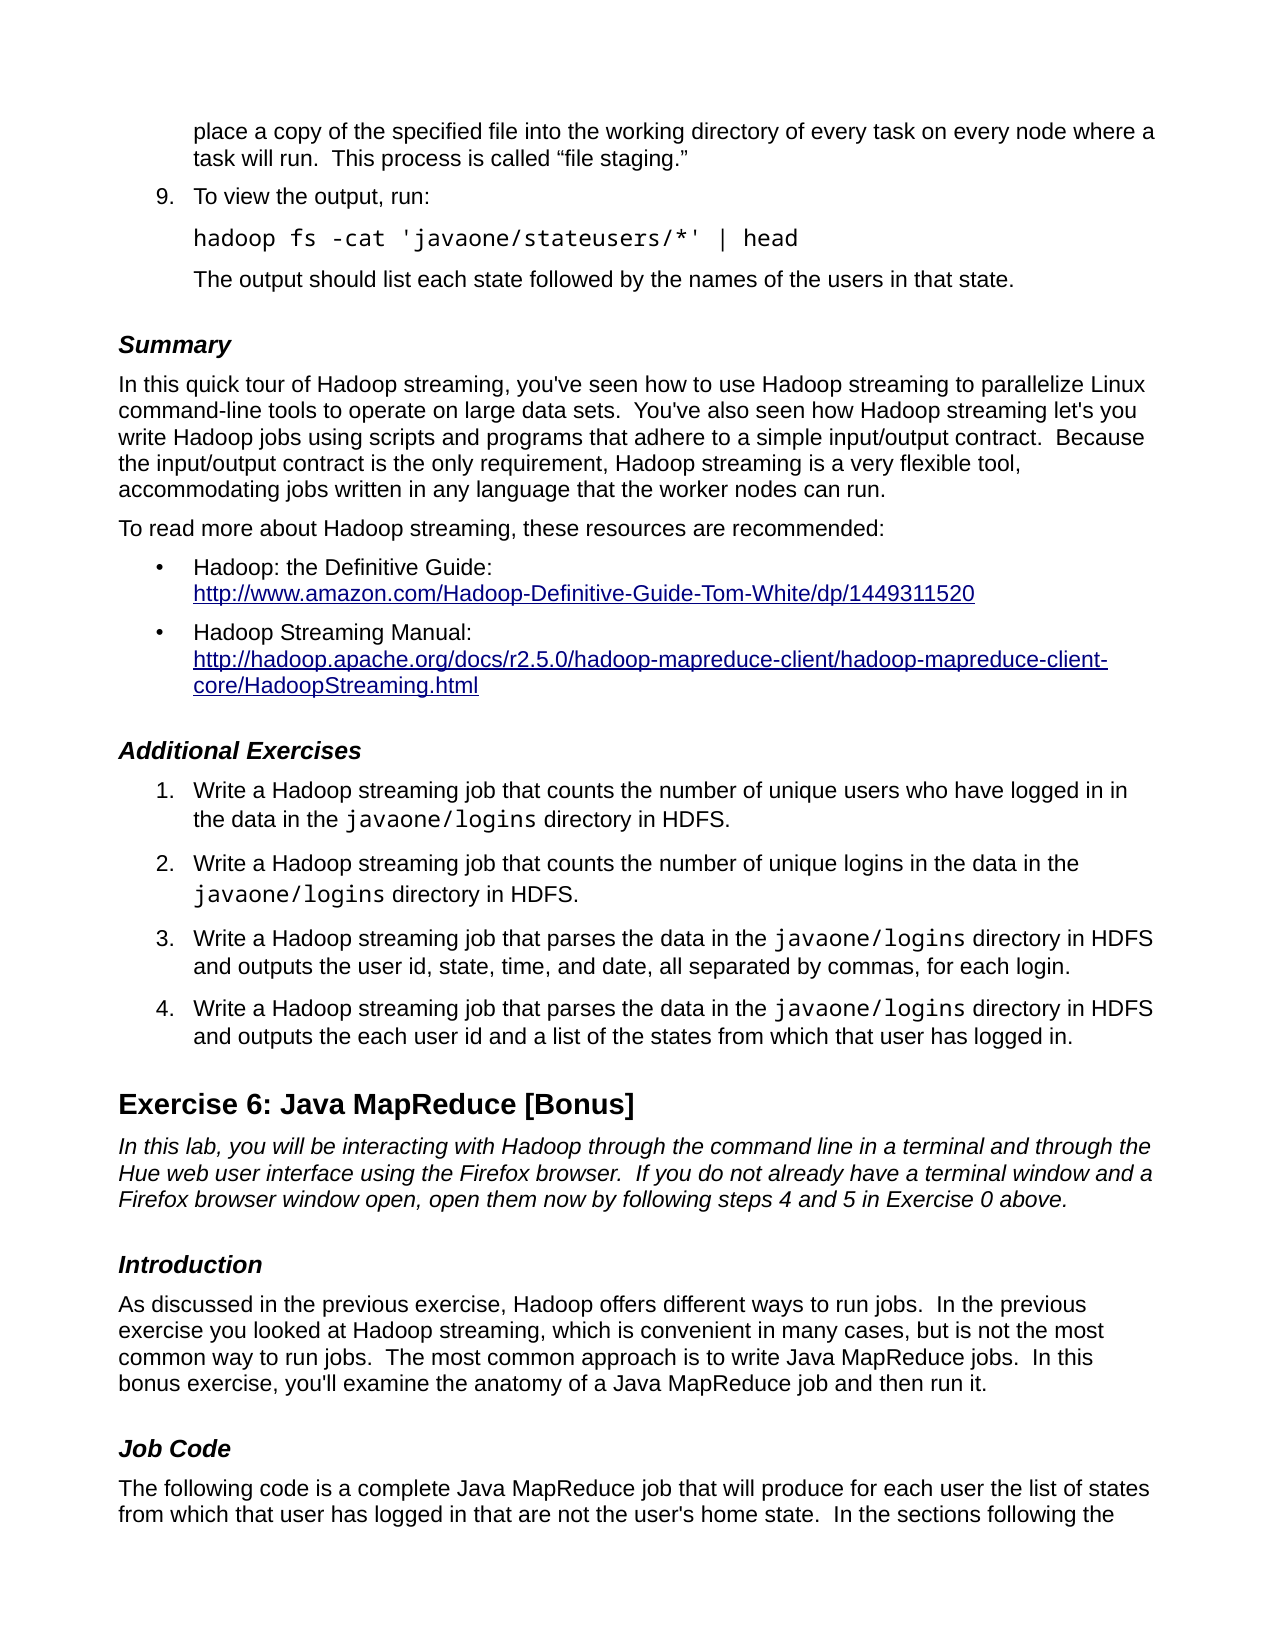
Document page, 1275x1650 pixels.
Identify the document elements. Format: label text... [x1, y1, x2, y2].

text As discussed in the previous exercise, Hadoop offers different ways to run jobs. In the previous exercise you looked at Hadoop streaming, which is convenient in many cases, but is not the most common way to run jobs. The most common approach is to write Java MapReduce jobs. In this bonus exercise, you'll examine the anatomy of a Java MapReduce job and then run it. [118, 1291, 1157, 1396]
list The output should list each state followed by the names of the users in that state. [156, 266, 1157, 292]
subtitle Job Code [118, 1434, 1157, 1462]
list Write a Hadoop streaming job that counts the number of unique logins in the data in the javaone/logins directory in HDFS. [156, 847, 1157, 909]
text In this lab, you will be interacting with Hadoop through the command line in a terminal and through the Hue web user interface using the Firefox browser. If you do not already have a terminal window and a Firefox browser window open, open them now by following steps 4 and 5 in Exercise 0 above. [118, 1133, 1157, 1212]
text To read more about Hadoop streaming, these resources are recommended: [118, 515, 1157, 541]
subtitle Additional Exercises [118, 736, 1157, 764]
list Write a Hadoop streaming job that counts the number of unique users who have logged in in the data in the javaone/logins directory in HDFS. [156, 777, 1157, 834]
list Hadoop Streaming Manual: http://hadoop.apache.org/docs/r2.5.0/hadoop-mapreduce-client/hadoop-mapreduce-client-core/HadoopStreaming.html [156, 619, 1157, 698]
list To view the output, run: [156, 183, 1157, 210]
subtitle Introduction [118, 1250, 1157, 1278]
subtitle Summary [118, 330, 1157, 358]
list Write a Hadoop streaming job that parses the data in the javaone/logins directory in HDFS and outputs the each user id and a list of the states from which that user has logged in. [156, 992, 1157, 1049]
text In this quick tour of Hadoop streaming, you've seen how to use Hadoop streaming to parallelize Linux command-line tools to operate on large data sets. You've also seen how Hadoop streaming let's you write Hadoop jobs using scripts and programs that adhere to a simple input/output contract. Because the input/output contract is the only requirement, Hadoop streaming is a very flexible tool, accommodating jobs written in any language that the worker nodes can run. [118, 371, 1157, 503]
list place a copy of the specified file into the working directory of every task on every node where a task will run. This process is called “file staging.” [156, 118, 1157, 171]
list Write a Hadoop streaming job that parses the data in the javaone/logins directory in HDFS and outputs the user id, state, time, and date, all separated by commas, for each login. [156, 922, 1157, 979]
list hadoop fs -cat 'javaone/stateusers/*' | head [156, 222, 1157, 253]
subtitle Exercise 6: Java MapReduce [Bonus] [118, 1087, 1157, 1121]
text The following code is a complete Java MapReduce job that will produce for each user the list of states from which that user has logged in that are not the user's home state. In the sections following the [118, 1475, 1157, 1527]
list Hadoop: the Definitive Guide: http://www.amazon.com/Hadoop-Definitive-Guide-Tom-White/dp/1449311520 [156, 554, 1157, 607]
